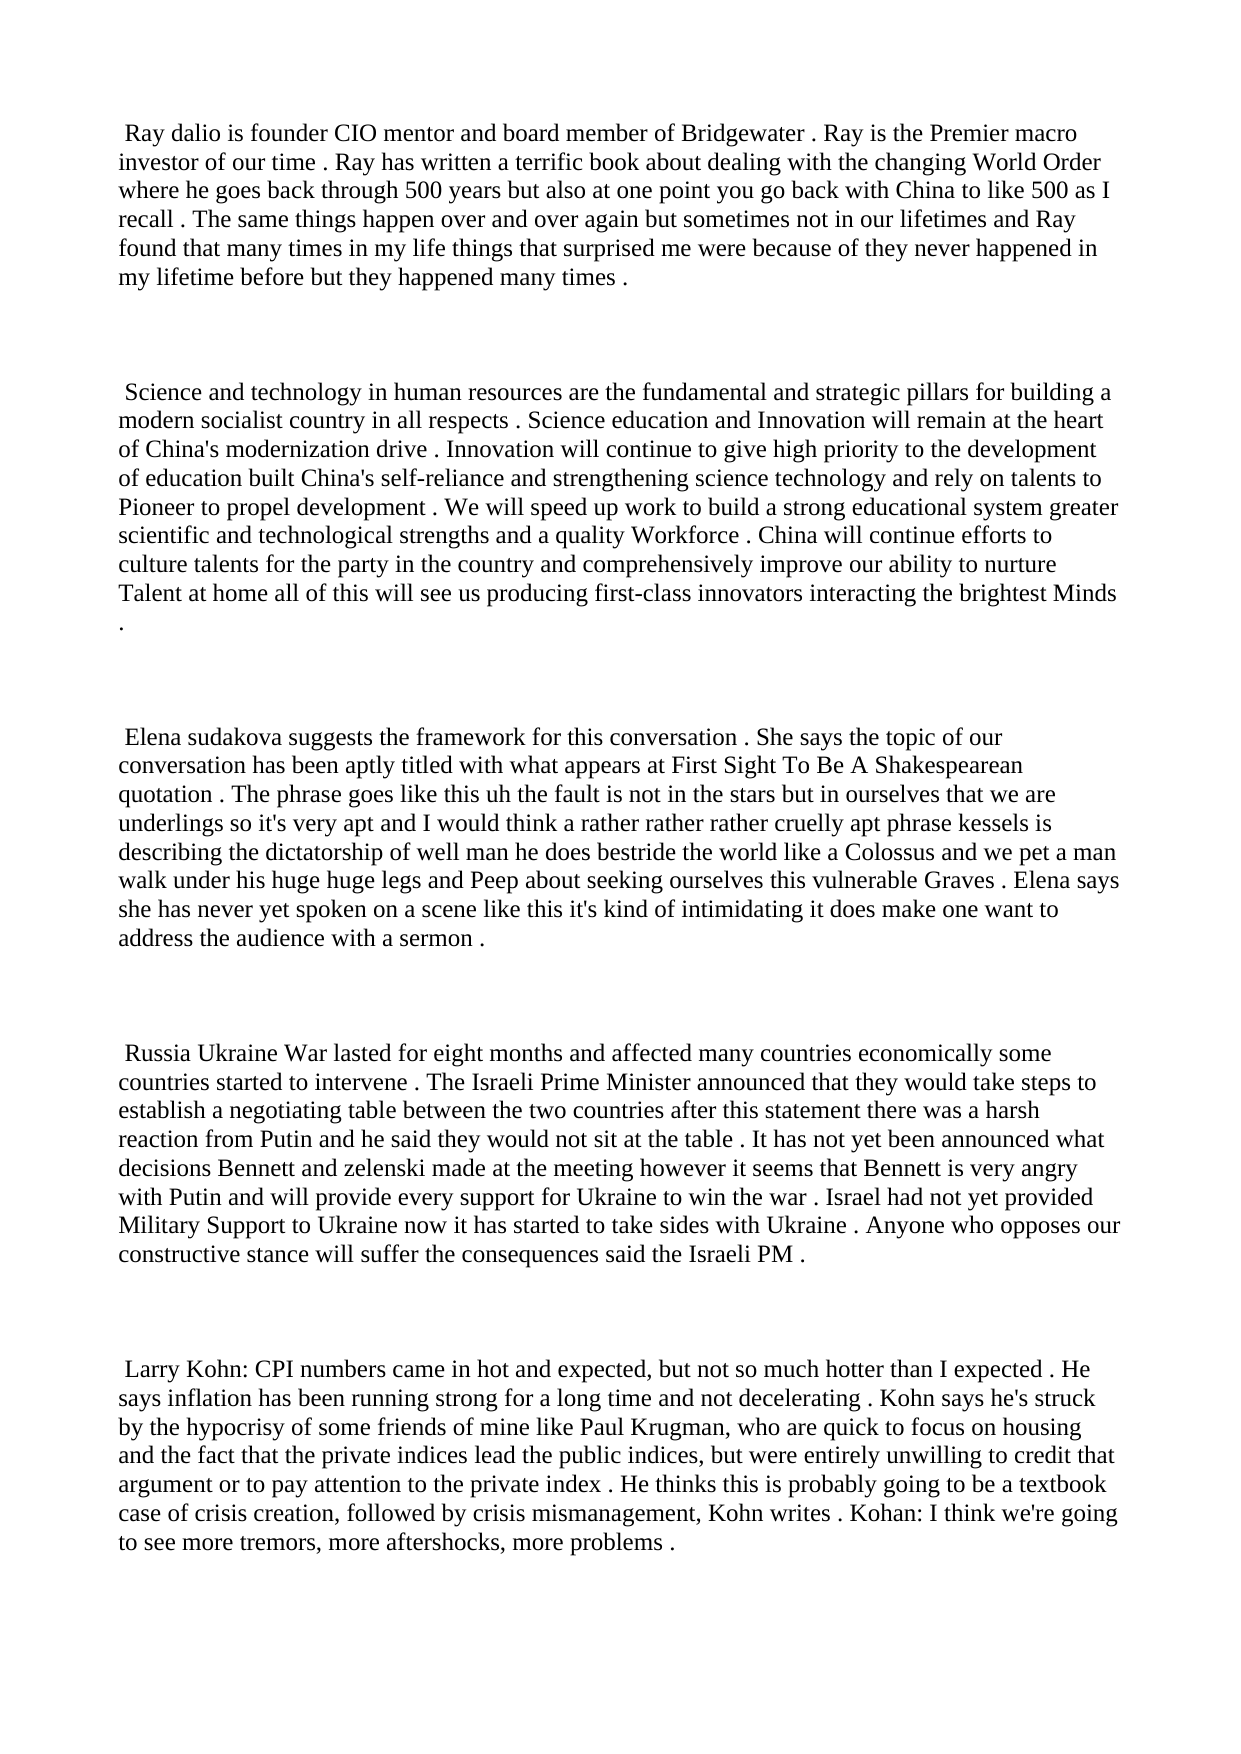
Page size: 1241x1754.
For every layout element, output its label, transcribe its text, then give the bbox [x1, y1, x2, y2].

text Ray dalio is founder CIO mentor and board member of Bridgewater . Ray is the Premier macro investor of our time . Ray has written a terrific book about dealing with the changing World Order where he goes back through 500 years but also at one point you go back with China to like 500 as I recall . The same things happen over and over again but sometimes not in our lifetimes and Ray found that many times in my life things that surprised me were because of they never happened in my lifetime before but they happened many times . [118, 118, 1122, 291]
text Science and technology in human resources are the fundamental and strategic pillars for building a modern socialist country in all respects . Science education and Innovation will remain at the heart of China's modernization drive . Innovation will continue to give high priority to the development of education built China's self-reliance and strengthening science technology and rely on talents to Pioneer to propel development . We will speed up work to build a strong educational system greater scientific and technological strengths and a quality Workforce . China will continue efforts to culture talents for the party in the country and comprehensively improve our ability to nurture Talent at home all of this will see us producing first-class innovators interacting the brightest Minds . [118, 377, 1122, 636]
text Russia Ukraine War lasted for eight months and affected many countries economically some countries started to intervene . The Israeli Prime Minister announced that they would take steps to establish a negotiating table between the two countries after this statement there was a harsh reaction from Putin and he said they would not sit at the table . It has not yet been announced what decisions Bennett and zelenski made at the meeting however it seems that Bennett is very angry with Putin and will provide every support for Ukraine to win the war . Israel had not yet provided Military Support to Ukraine now it has started to take sides with Ukraine . Anyone who opposes our constructive stance will suffer the consequences said the Israeli PM . [118, 1038, 1122, 1268]
text Elena sudakova suggests the framework for this conversation . She says the topic of our conversation has been aptly titled with what appears at First Sight To Be A Shakespearean quotation . The phrase goes like this uh the fault is not in the stars but in ourselves that we are underlings so it's very apt and I would think a rather rather rather cruelly apt phrase kessels is describing the dictatorship of well man he does bestride the world like a Colossus and we pet a man walk under his huge huge legs and Peep about seeking ourselves this vulnerable Graves . Elena says she has never yet spoken on a scene like this it's kind of intimidating it does make one want to address the audience with a sermon . [118, 722, 1122, 952]
text Larry Kohn: CPI numbers came in hot and expected, but not so much hotter than I expected . He says inflation has been running strong for a long time and not decelerating . Kohn says he's struck by the hypocrisy of some friends of mine like Paul Krugman, who are quick to focus on housing and the fact that the private indices lead the public indices, but were entirely unwilling to credit that argument or to pay attention to the private index . He thinks this is probably going to be a textbook case of crisis creation, followed by crisis mismanagement, Kohn writes . Kohan: I think we're going to see more tremors, more aftershocks, more problems . [118, 1354, 1122, 1556]
